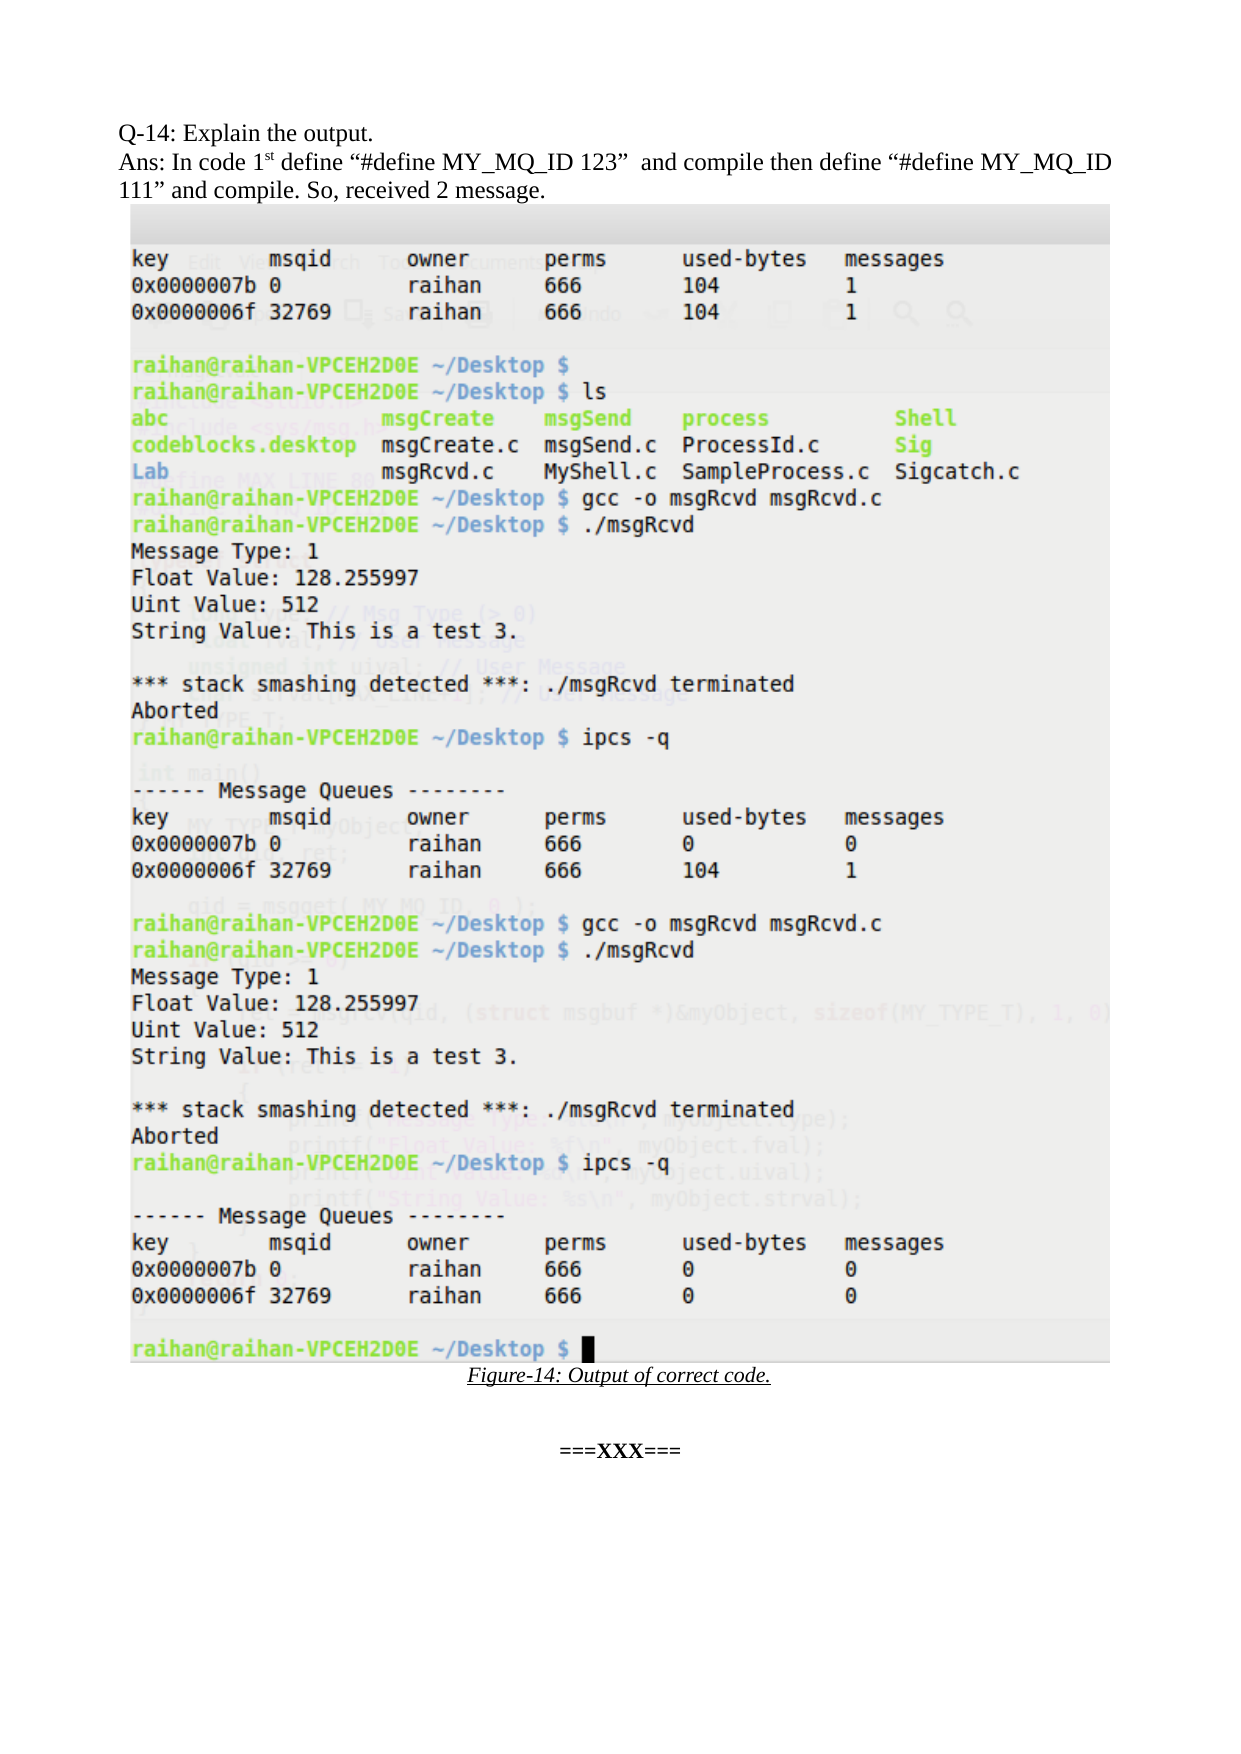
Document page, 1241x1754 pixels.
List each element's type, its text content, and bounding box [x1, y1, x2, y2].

text ===XXX=== [118, 1438, 1122, 1463]
text Figure-14: Output of correct code. [118, 204, 1122, 1387]
text Q-14: Explain the output. [118, 118, 1122, 147]
text Ans: In code 1st define “#define MY_MQ_ID 123” and compile then define “#define MY_MQ_ID 111” and compile. So, received 2 message. [118, 147, 1122, 204]
picture [130, 204, 1110, 1363]
